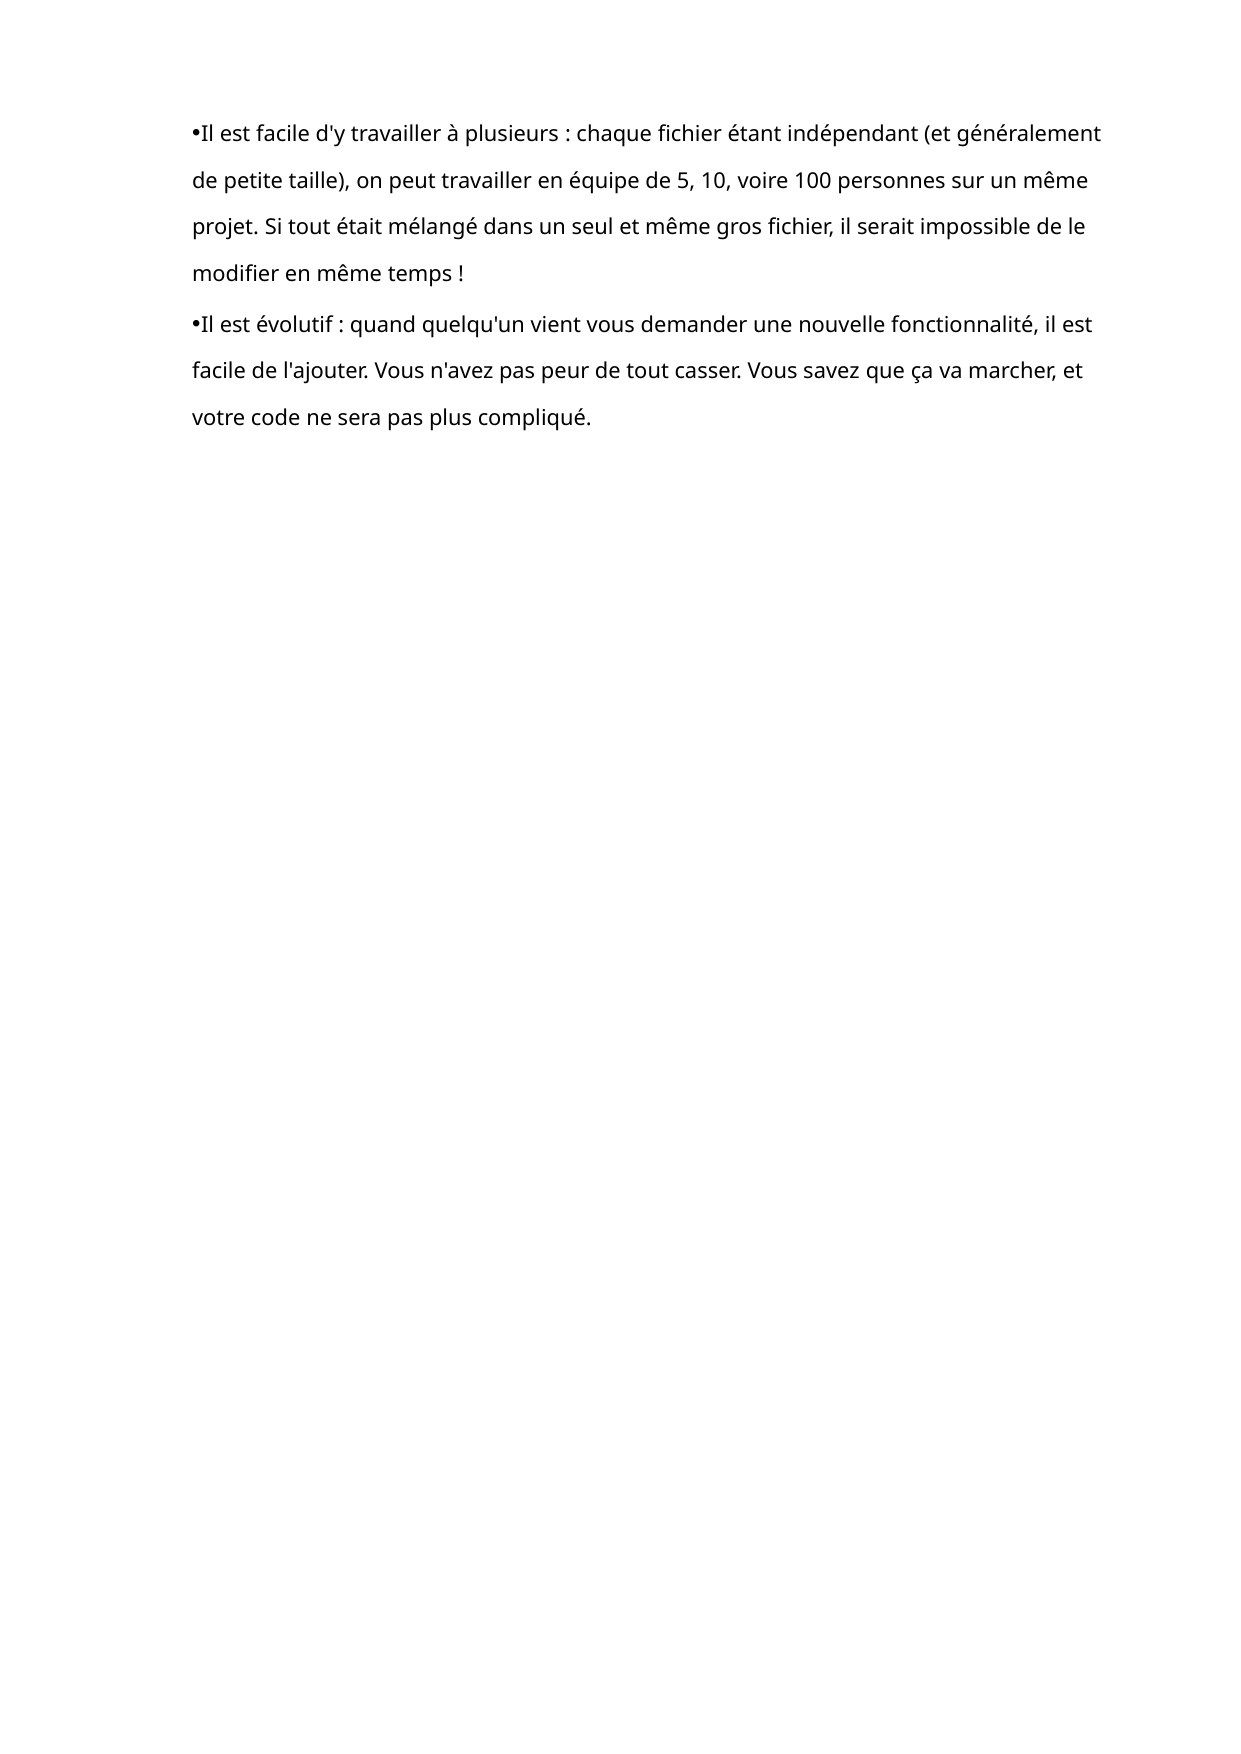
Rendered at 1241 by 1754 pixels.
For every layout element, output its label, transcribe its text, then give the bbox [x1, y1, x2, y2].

list Il est évolutif : quand quelqu'un vient vous demander une nouvelle fonctionnalité, il est facile de l'ajouter. Vous n'avez pas peur de tout casser. Vous savez que ça va marcher, et votre code ne sera pas plus compliqué. [118, 309, 1122, 431]
list Il est facile d'y travailler à plusieurs : chaque fichier étant indépendant (et généralement de petite taille), on peut travailler en équipe de 5, 10, voire 100 personnes sur un même projet. Si tout était mélangé dans un seul et même gros fichier, il serait impossible de le modifier en même temps ! [118, 118, 1122, 287]
